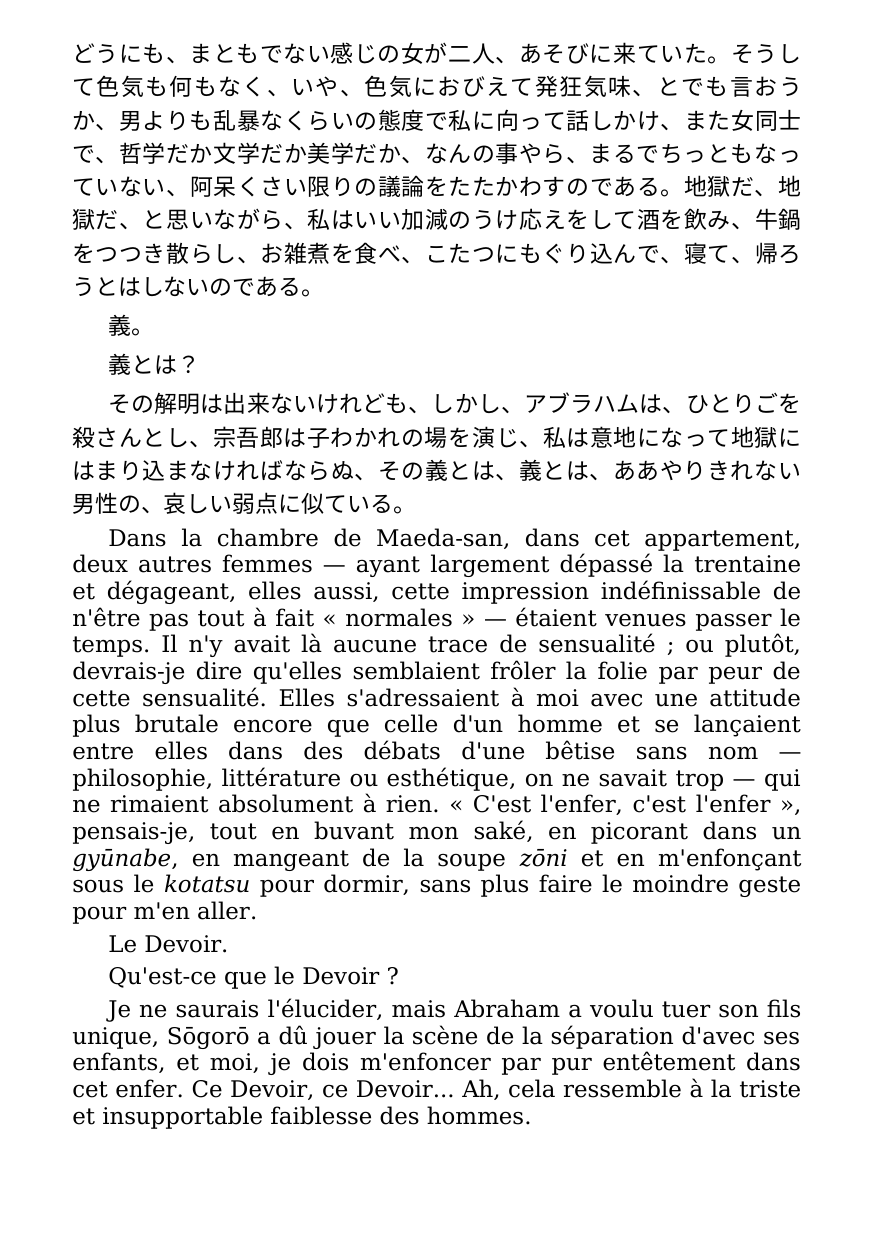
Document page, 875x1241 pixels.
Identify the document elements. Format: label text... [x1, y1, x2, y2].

text Dans la chambre de Maeda-san, dans cet appartement, deux autres femmes — ayant largement dépassé la trentaine et dégageant, elles aussi, cette impression indéfinissable de n'être pas tout à fait « normales » — étaient venues passer le temps. Il n'y avait là aucune trace de sensualité ; ou plutôt, devrais-je dire qu'elles semblaient frôler la folie par peur de cette sensualité. Elles s'adressaient à moi avec une attitude plus brutale encore que celle d'un homme et se lançaient entre elles dans des débats d'une bêtise sans nom — philosophie, littérature ou esthétique, on ne savait trop — qui ne rimaient absolument à rien. « C'est l'enfer, c'est l'enfer », pensais-je, tout en buvant mon saké, en picorant dans un gyūnabe, en mangeant de la soupe zōni et en m'enfonçant sous le kotatsu pour dormir, sans plus faire le moindre geste pour m'en aller. [72, 525, 802, 925]
text 義とは？ [72, 347, 802, 380]
text Qu'est-ce que le Devoir ? [72, 963, 802, 990]
text Je ne saurais l'élucider, mais Abraham a voulu tuer son fils unique, Sōgorō a dû jouer la scène de la séparation d'avec ses enfants, et moi, je dois m'enfoncer par pur entêtement dans cet enfer. Ce Devoir, ce Devoir... Ah, cela ressemble à la triste et insupportable faiblesse des hommes. [72, 996, 802, 1129]
text Le Devoir. [72, 931, 802, 958]
text その解明は出来ないけれども、しかし、アブラハムは、ひとりごを殺さんとし、宗吾郎は子わかれの場を演じ、私は意地になって地獄にはまり込まなければならぬ、その義とは、義とは、ああやりきれない男性の、哀しい弱点に似ている。 [72, 386, 802, 519]
text どうにも、まともでない感じの女が二人、あそびに来ていた。そうして色気も何もなく、いや、色気におびえて発狂気味、とでも言おうか、男よりも乱暴なくらいの態度で私に向って話しかけ、また女同士で、哲学だか文学だか美学だか、なんの事やら、まるでちっともなっていない、阿呆くさい限りの議論をたたかわすのである。地獄だ、地獄だ、と思いながら、私はいい加減のうけ応えをして酒を飲み、牛鍋をつつき散らし、お雑煮を食べ、こたつにもぐり込んで、寝て、帰ろうとはしないのである。 [72, 36, 802, 302]
text 義。 [72, 308, 802, 341]
